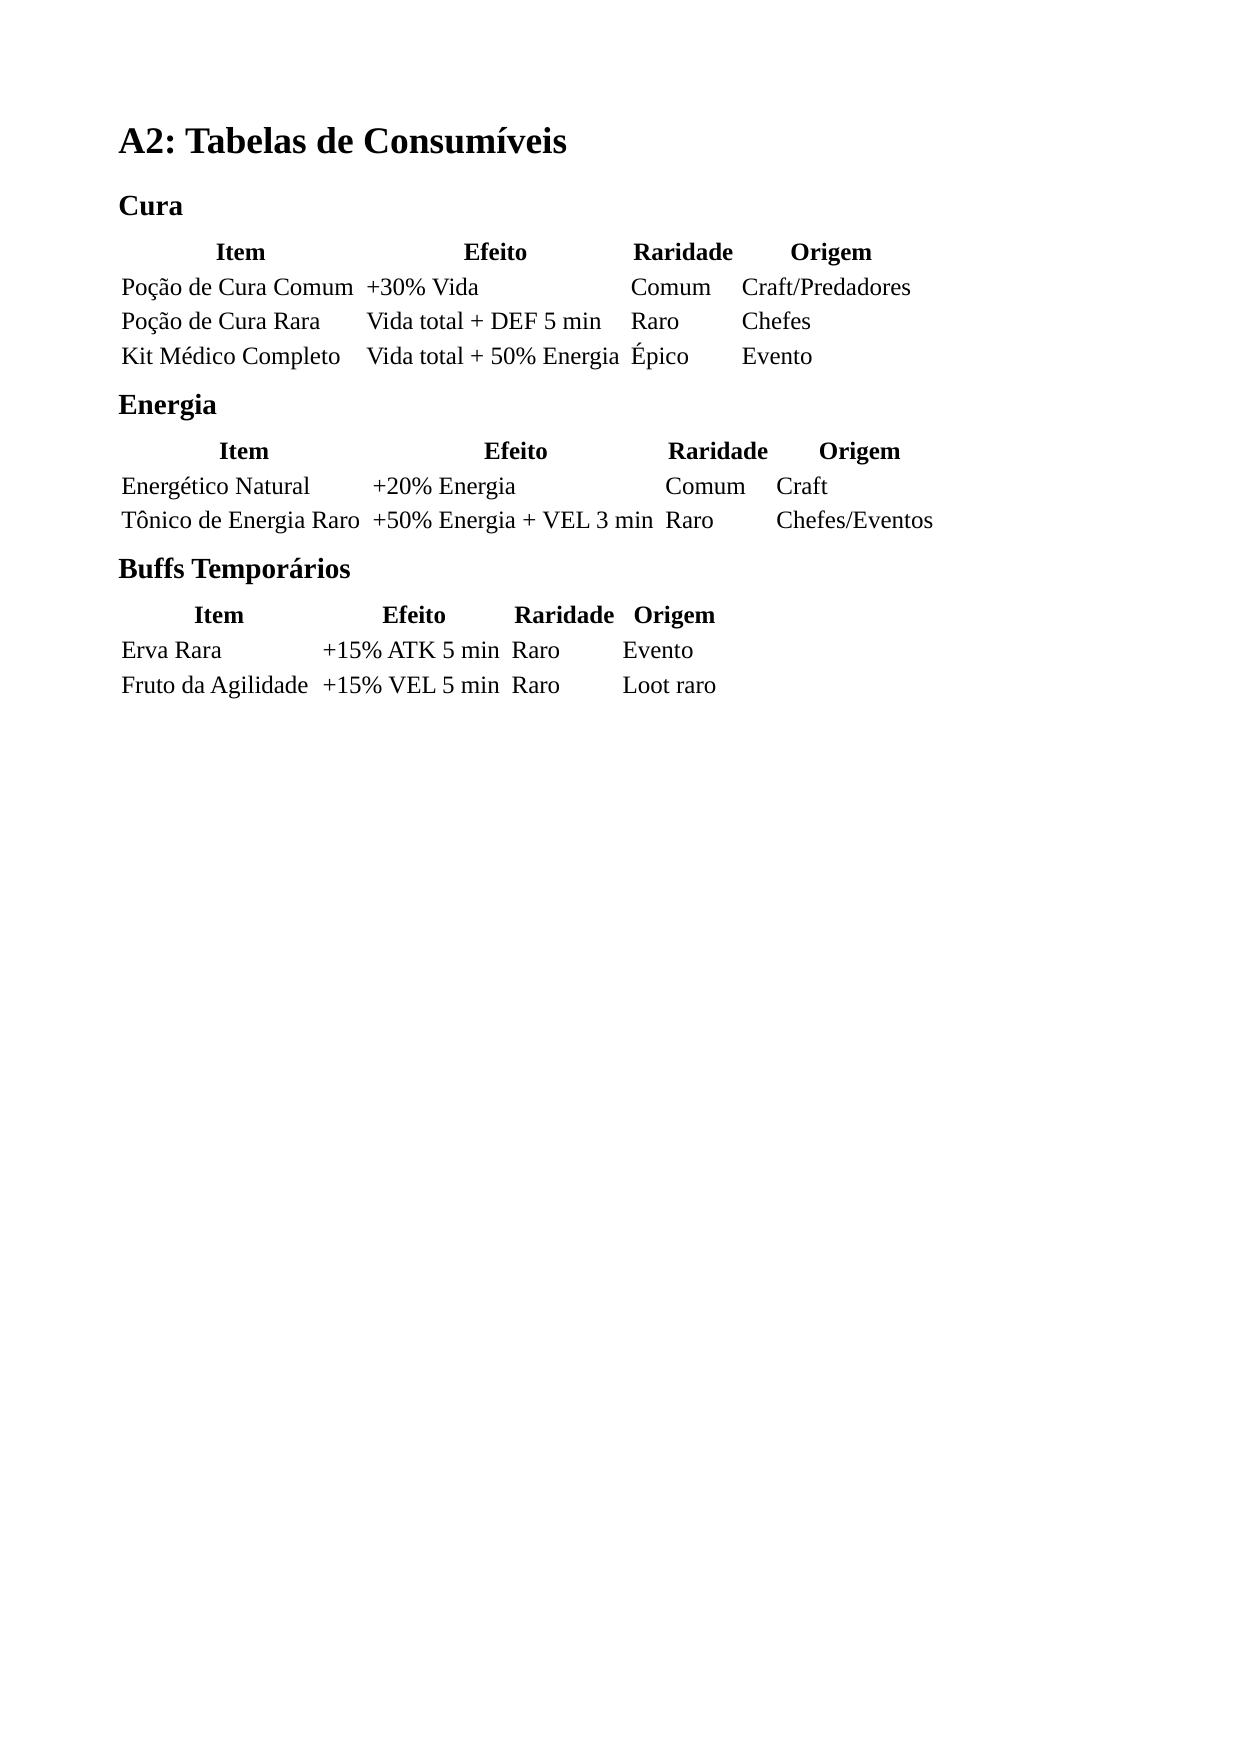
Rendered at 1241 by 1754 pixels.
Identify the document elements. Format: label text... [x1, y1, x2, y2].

subtitle A2: Tabelas de Consumíveis [118, 118, 1122, 161]
subtitle Energia [118, 387, 1122, 421]
table_cell +20% Energia [370, 468, 662, 502]
table_header Efeito [363, 234, 628, 269]
table_cell Comum [662, 468, 773, 502]
table_header Raridade [509, 598, 619, 632]
table_cell Chefes/Eventos [773, 503, 946, 537]
table_header Raridade [662, 433, 773, 468]
table_header Item [118, 234, 363, 269]
table_header Origem [739, 234, 924, 269]
table_cell Raro [509, 632, 619, 667]
table_header Item [118, 598, 319, 632]
table_header Efeito [370, 433, 662, 468]
table_header Origem [773, 433, 946, 468]
table_cell Fruto da Agilidade [118, 667, 319, 701]
table_cell Chefes [739, 304, 924, 338]
table_header Efeito [320, 598, 508, 632]
table_cell Energético Natural [118, 468, 369, 502]
table_cell Poção de Cura Rara [118, 304, 363, 338]
table_cell Vida total + DEF 5 min [363, 304, 628, 338]
table_cell +30% Vida [363, 269, 628, 303]
table_cell Comum [628, 269, 739, 303]
table_cell Kit Médico Completo [118, 338, 363, 373]
table_header Item [118, 433, 369, 468]
table_cell Evento [739, 338, 924, 373]
table_header Raridade [628, 234, 739, 269]
table_cell +15% ATK 5 min [320, 632, 508, 667]
table_header Origem [620, 598, 729, 632]
table_cell Craft/Predadores [739, 269, 924, 303]
table_cell Raro [628, 304, 739, 338]
subtitle Buffs Temporários [118, 552, 1122, 585]
table_cell Vida total + 50% Energia [363, 338, 628, 373]
table_cell Poção de Cura Comum [118, 269, 363, 303]
table_cell Evento [620, 632, 729, 667]
table_cell Loot raro [620, 667, 729, 701]
table_cell +50% Energia + VEL 3 min [370, 503, 662, 537]
table_cell Épico [628, 338, 739, 373]
subtitle Cura [118, 188, 1122, 222]
table_cell Craft [773, 468, 946, 502]
table_cell +15% VEL 5 min [320, 667, 508, 701]
table_cell Raro [662, 503, 773, 537]
table_cell Erva Rara [118, 632, 319, 667]
table_cell Tônico de Energia Raro [118, 503, 369, 537]
table_cell Raro [509, 667, 619, 701]
